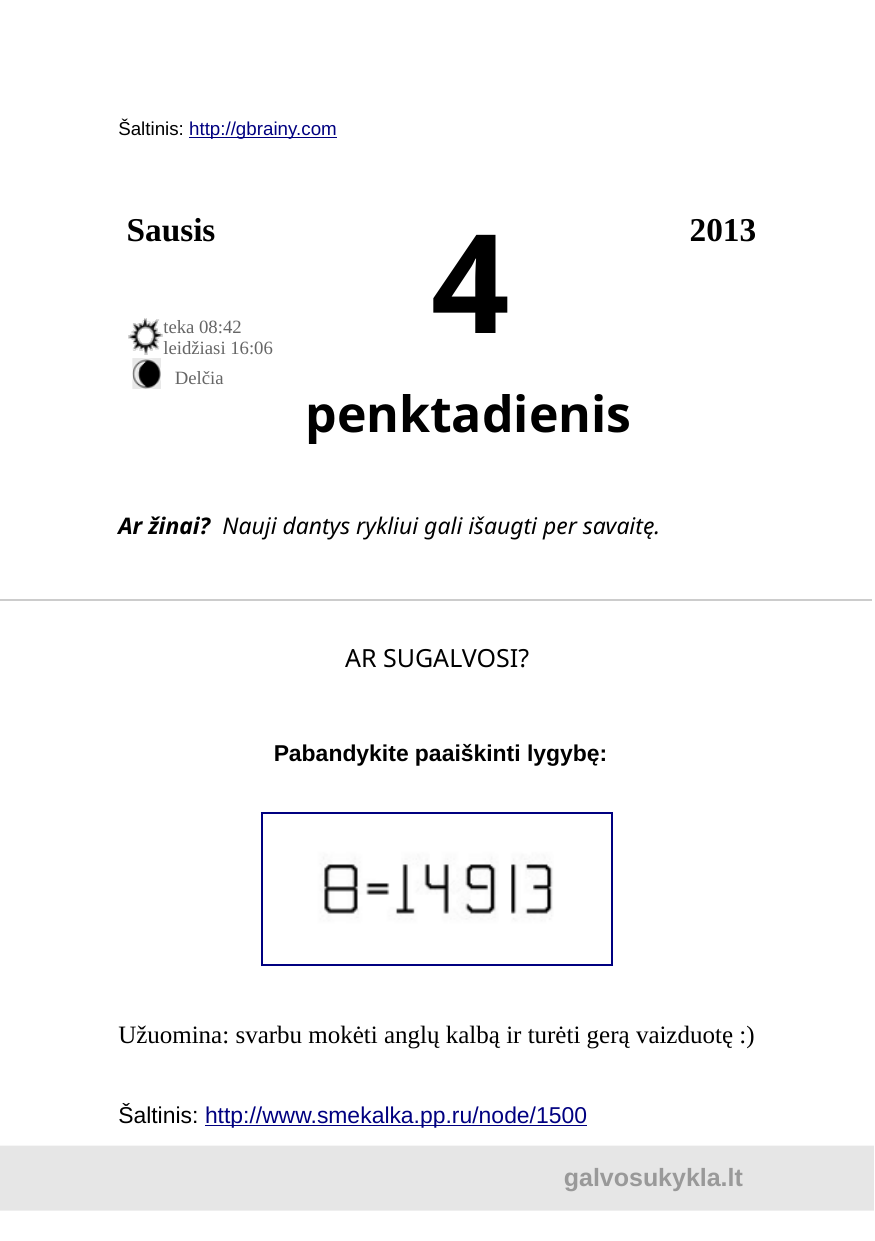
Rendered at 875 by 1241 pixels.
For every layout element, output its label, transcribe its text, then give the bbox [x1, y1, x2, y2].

text AR SUGALVOSI? [118, 641, 756, 675]
picture [263, 814, 611, 964]
table_header 4 penktadienis [299, 186, 638, 448]
text Pabandykite paaiškinti lygybę: [118, 740, 756, 766]
text Šaltinis: http://gbrainy.com [118, 118, 756, 140]
text Ar žinai? Nauji dantys rykliui gali išaugti per savaitę. [118, 510, 756, 541]
text Užuomina: svarbu mokėti anglų kalbą ir turėti gerą vaizduotę :) [118, 1020, 756, 1049]
table_header Sausis teka 08:42 leidžiasi 16:06 Delčia [118, 186, 298, 448]
table_header 2013 [638, 186, 756, 448]
text Šaltinis: http://www.smekalka.pp.ru/node/1500 [118, 1102, 756, 1129]
